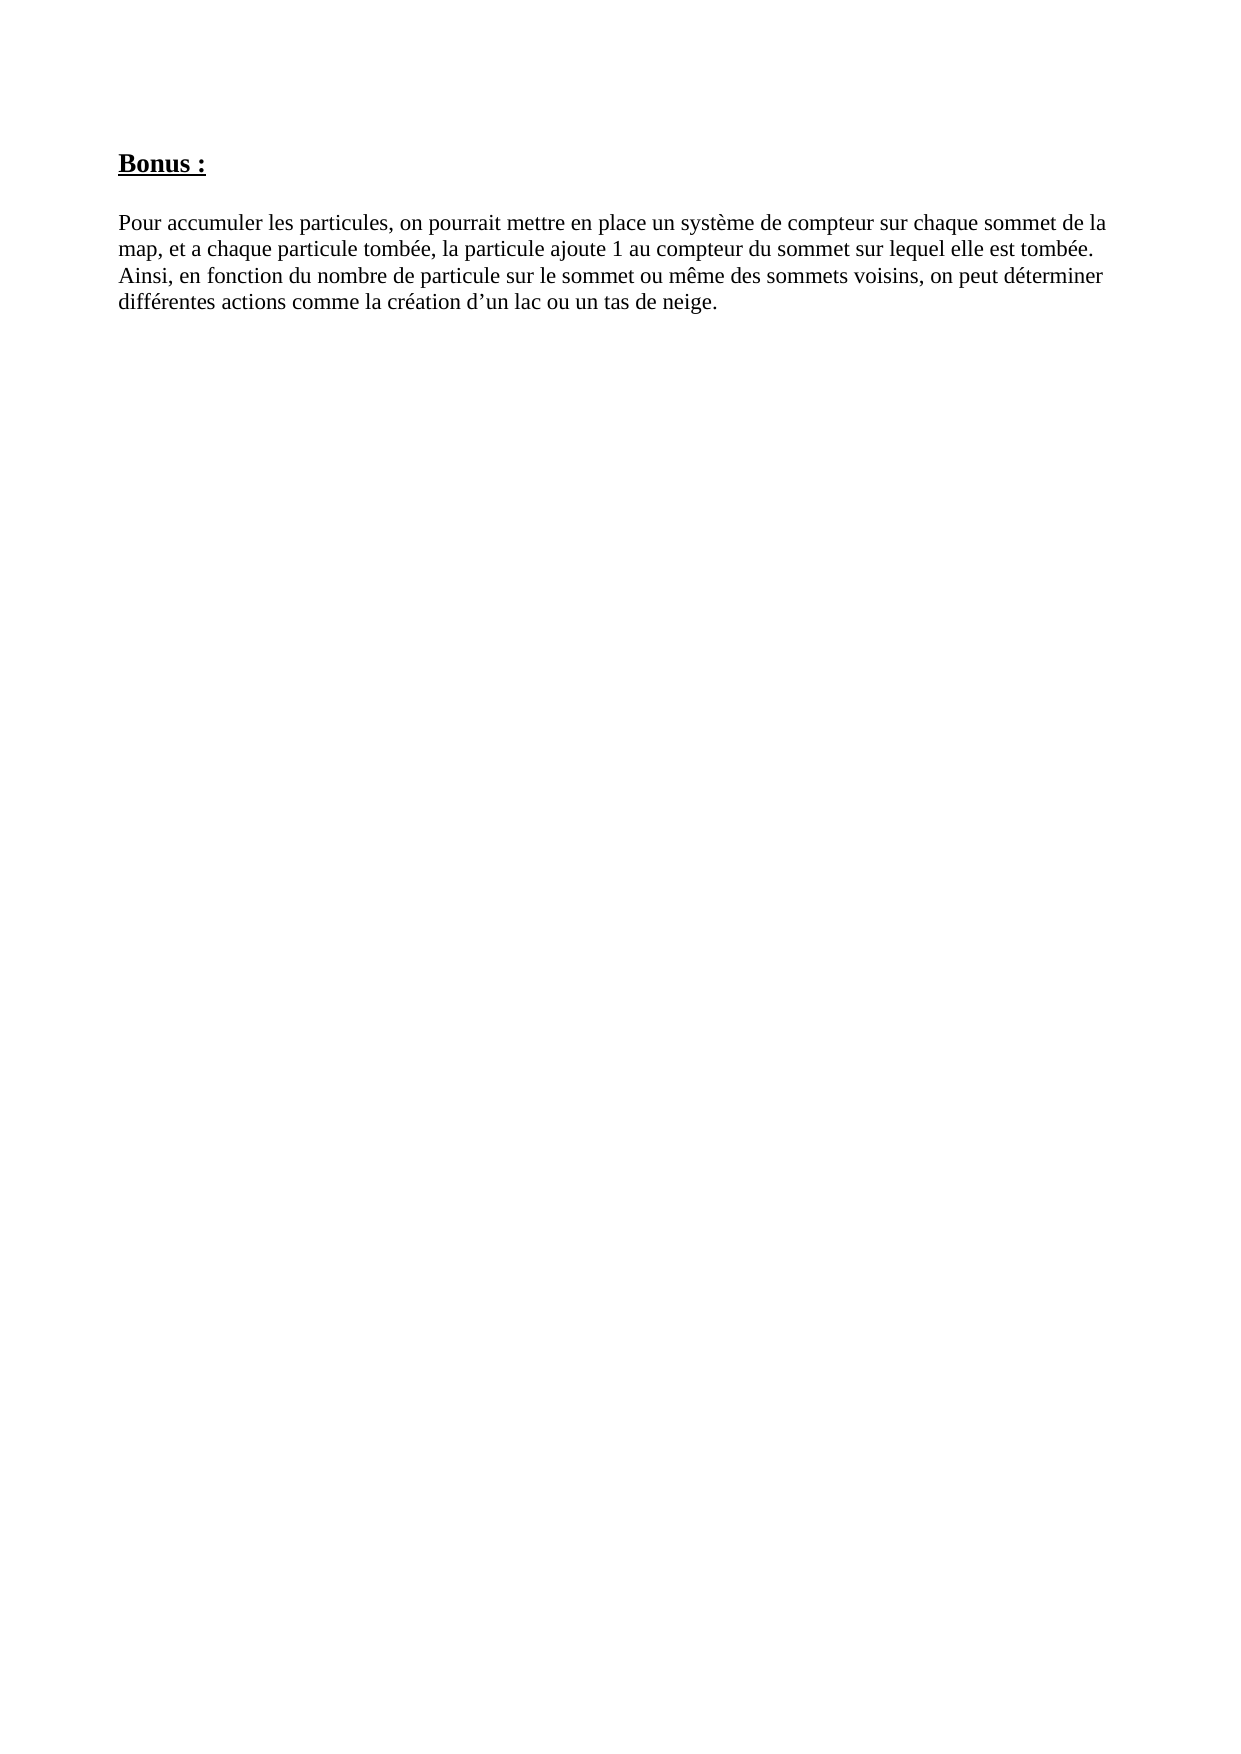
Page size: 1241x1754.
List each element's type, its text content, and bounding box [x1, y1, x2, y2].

text Pour accumuler les particules, on pourrait mettre en place un système de compteur sur chaque sommet de la map, et a chaque particule tombée, la particule ajoute 1 au compteur du sommet sur lequel elle est tombée. Ainsi, en fonction du nombre de particule sur le sommet ou même des sommets voisins, on peut déterminer différentes actions comme la création d’un lac ou un tas de neige. [118, 209, 1122, 314]
text Bonus : [118, 147, 1122, 178]
